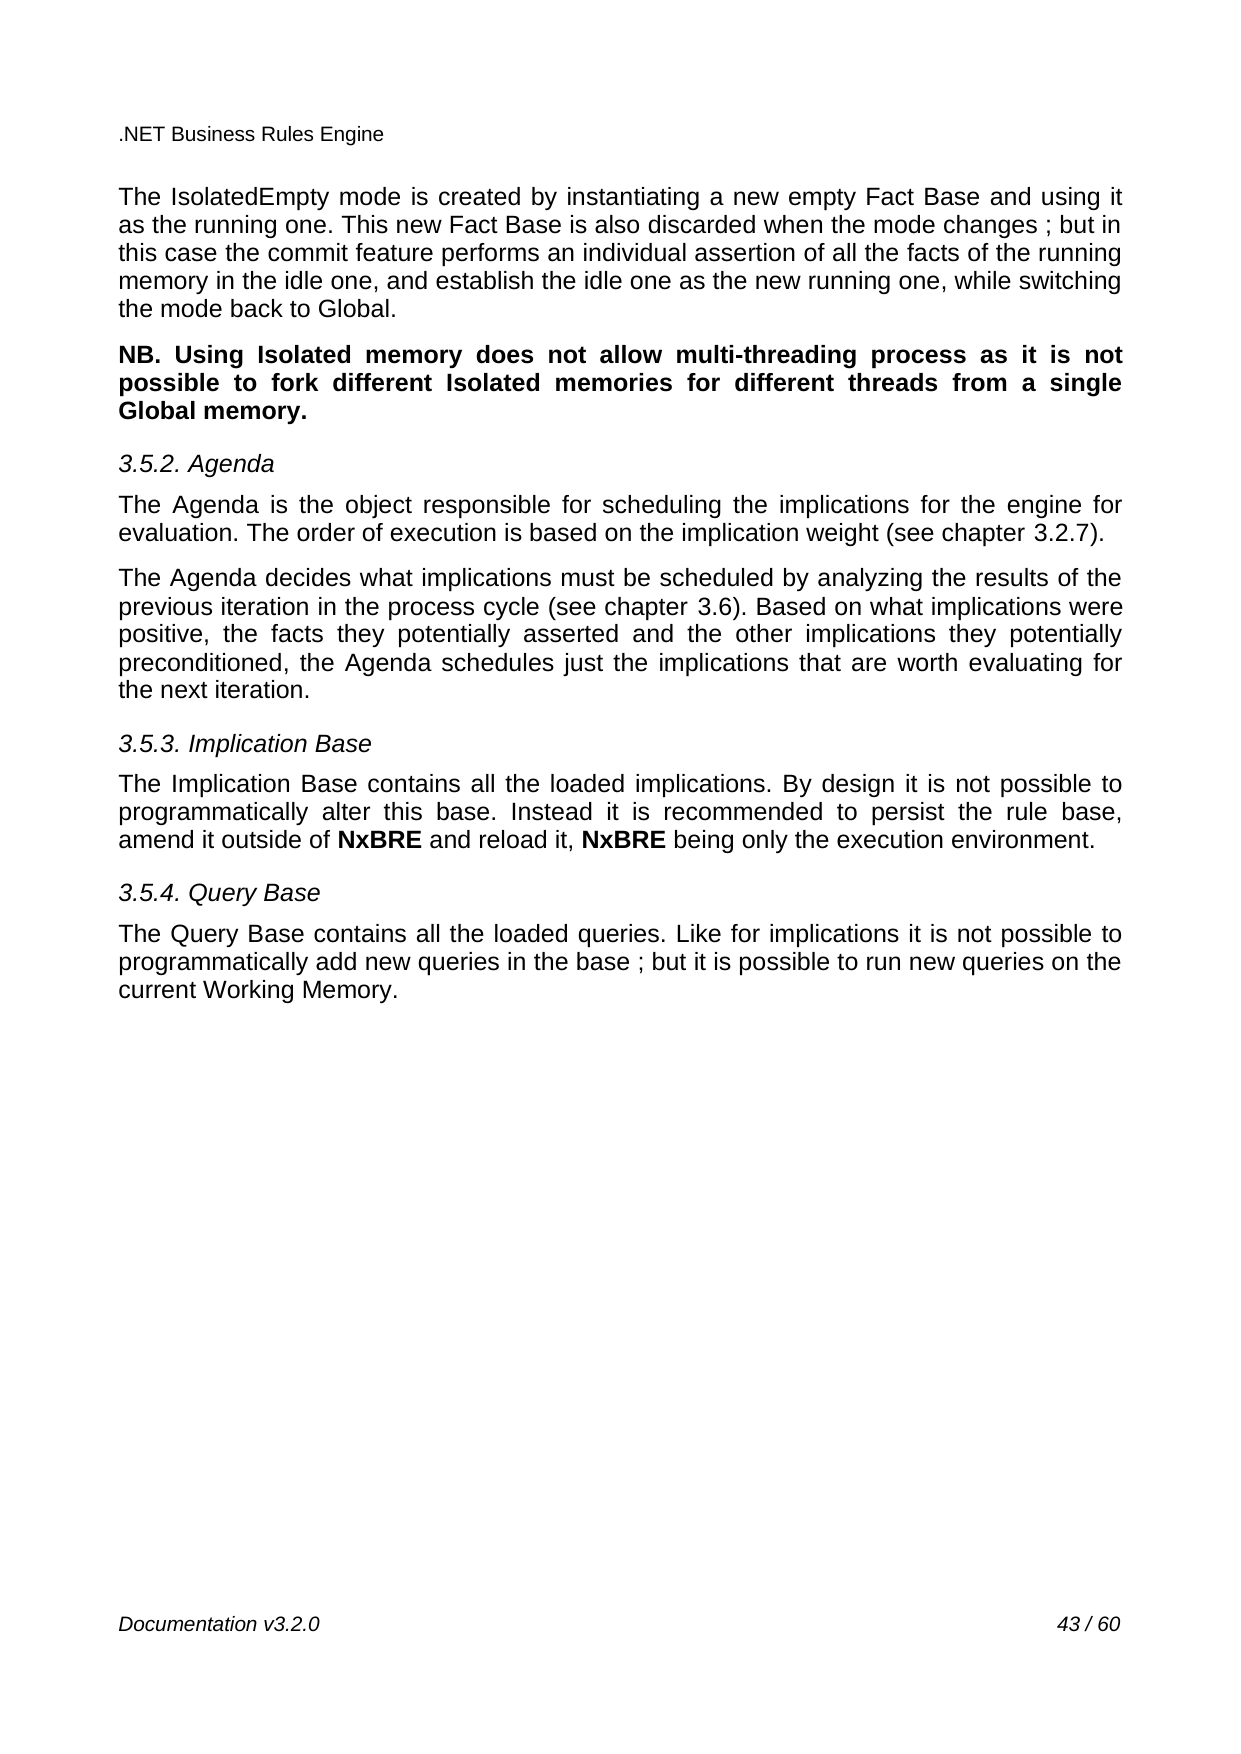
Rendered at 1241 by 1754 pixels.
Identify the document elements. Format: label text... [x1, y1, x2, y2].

subtitle Query Base [118, 879, 1124, 907]
text The Agenda is the object responsible for scheduling the implications for the engine for evaluation. The order of execution is based on the implication weight (see chapter 3.2.7). [118, 490, 1124, 546]
text NB. Using Isolated memory does not allow multi-threading process as it is not possible to fork different Isolated memories for different threads from a single Global memory. [118, 341, 1124, 425]
subtitle Implication Base [118, 729, 1124, 757]
text The Implication Base contains all the loaded implications. By design it is not possible to programmatically alter this base. Instead it is recommended to persist the rule base, amend it outside of NxBRE and reload it, NxBRE being only the execution environment. [118, 770, 1124, 854]
text The Query Base contains all the loaded queries. Like for implications it is not possible to programmatically add new queries in the base ; but it is possible to run new queries on the current Working Memory. [118, 919, 1124, 1003]
subtitle Agenda [118, 450, 1124, 478]
text The IsolatedEmpty mode is created by instantiating a new empty Fact Base and using it as the running one. This new Fact Base is also discarded when the mode changes ; but in this case the commit feature performs an individual assertion of all the facts of the running memory in the idle one, and establish the idle one as the new running one, while switching the mode back to Global. [118, 183, 1124, 323]
text The Agenda decides what implications must be scheduled by analyzing the results of the previous iteration in the process cycle (see chapter 3.6). Based on what implications were positive, the facts they potentially asserted and the other implications they potentially preconditioned, the Agenda schedules just the implications that are worth evaluating for the next iteration. [118, 564, 1124, 704]
